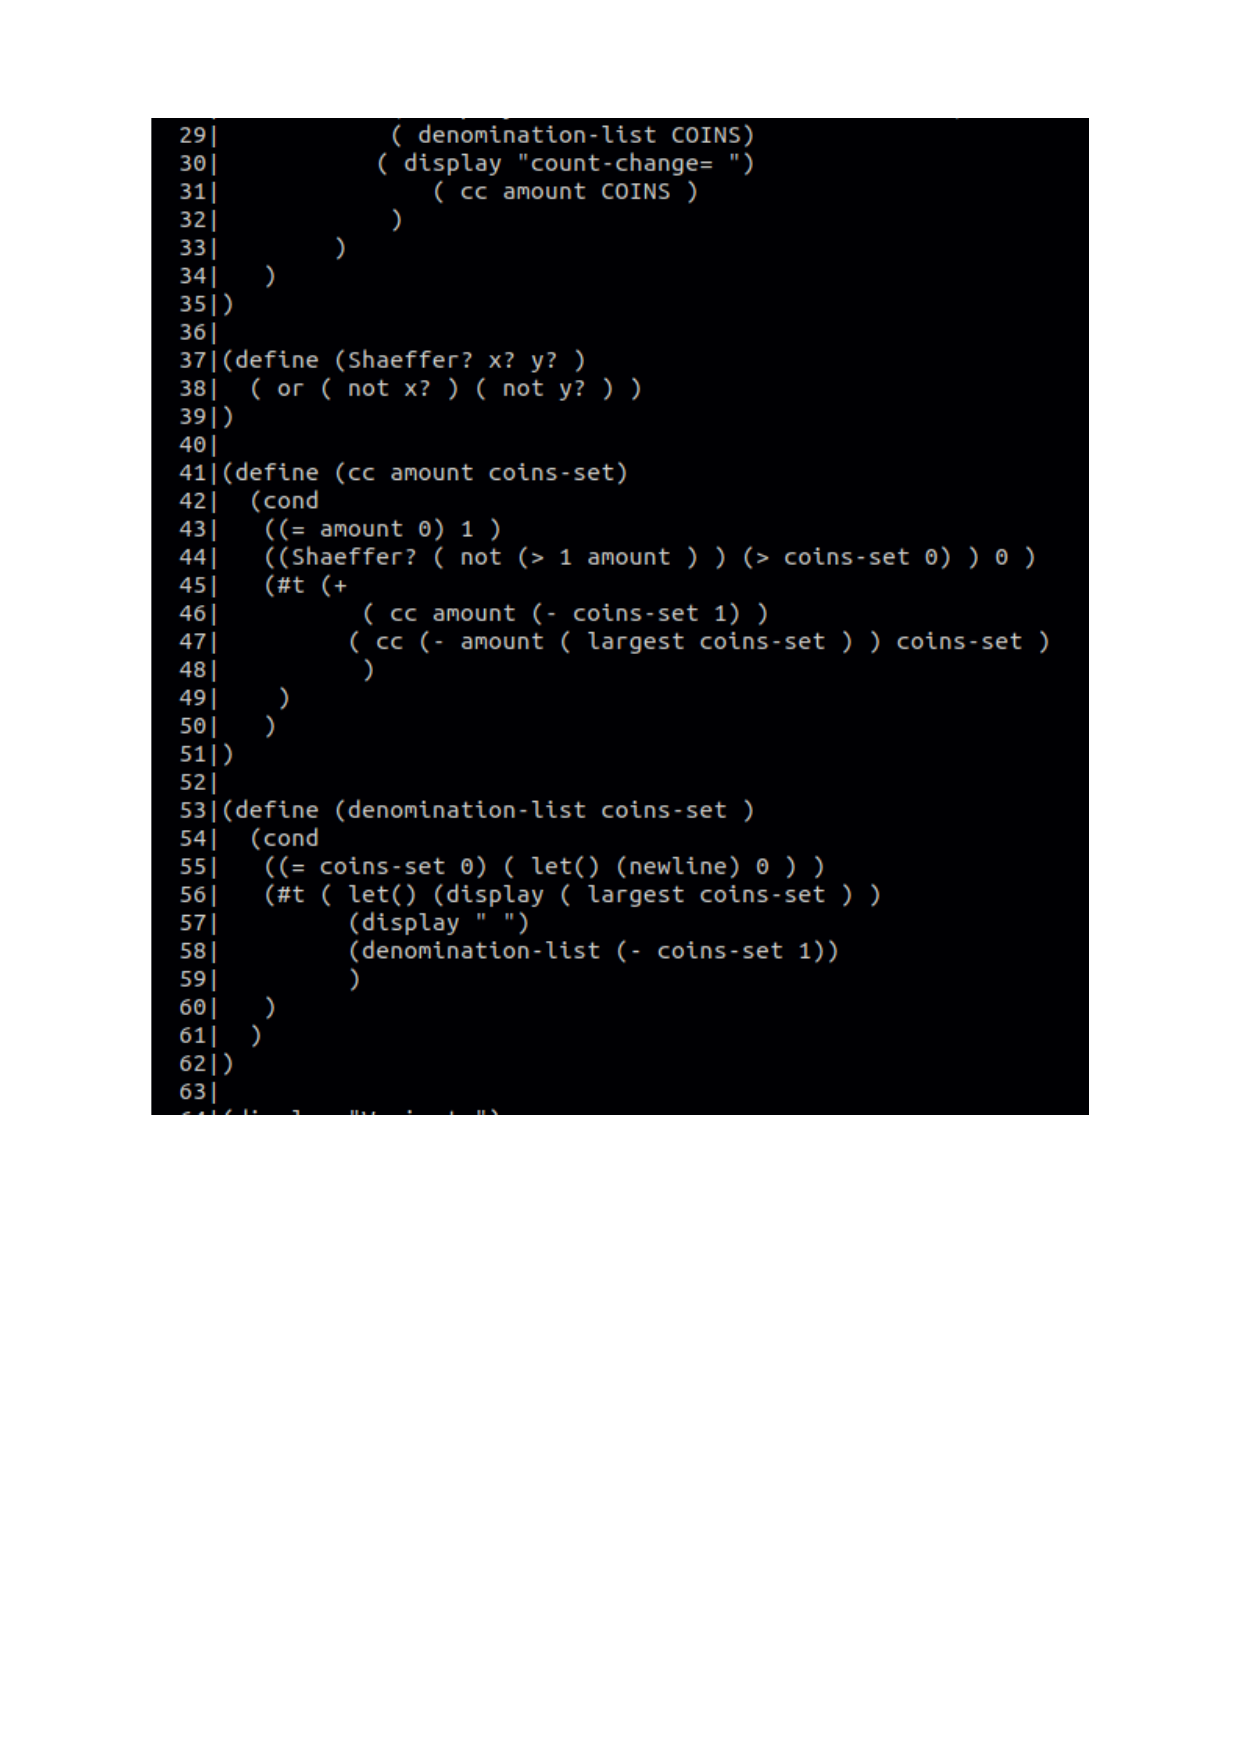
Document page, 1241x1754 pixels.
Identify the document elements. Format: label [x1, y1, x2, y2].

picture [151, 118, 1089, 1115]
